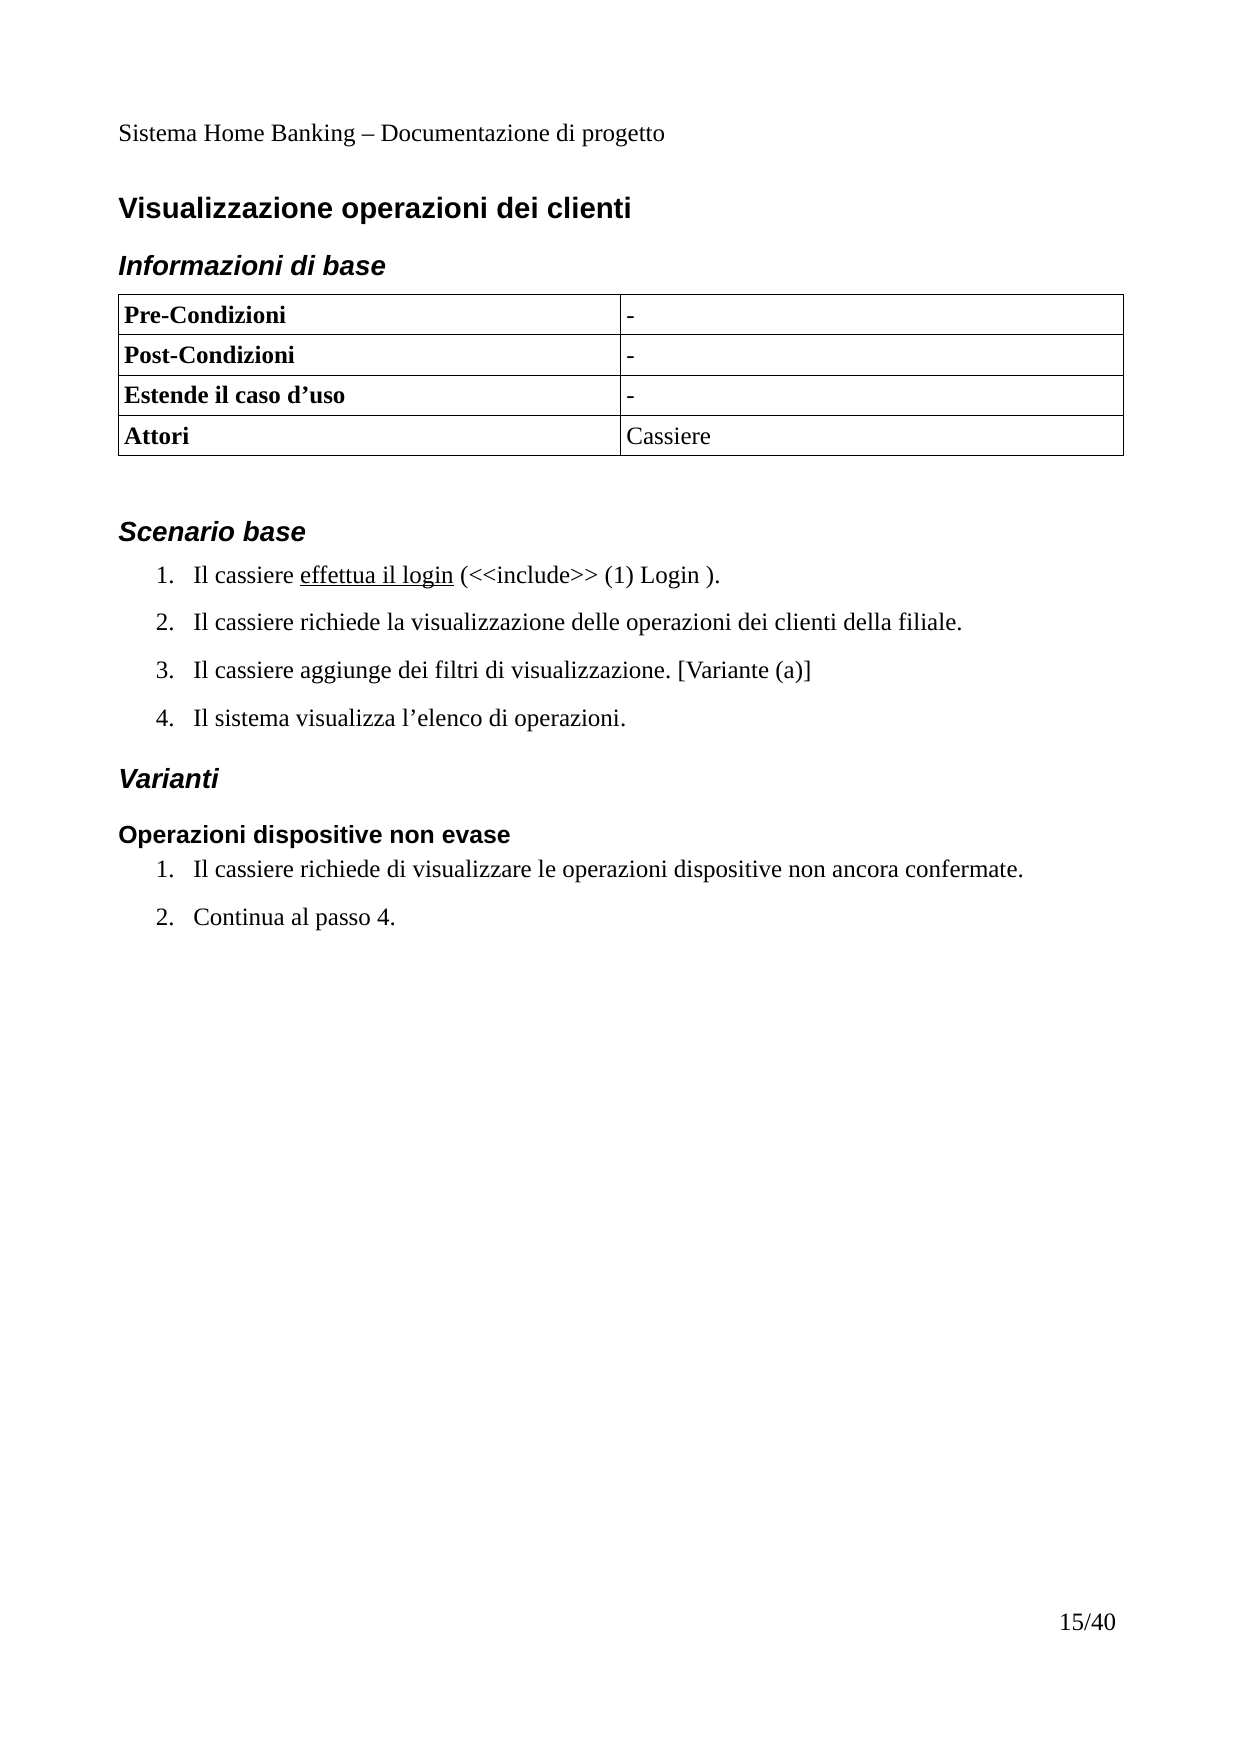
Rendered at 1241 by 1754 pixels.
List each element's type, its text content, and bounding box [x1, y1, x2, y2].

table_header Pre-Condizioni [119, 295, 620, 334]
list Il cassiere richiede di visualizzare le operazioni dispositive non ancora confermate. [156, 854, 1123, 883]
list Continua al passo 4. [156, 902, 1123, 931]
table_cell Cassiere [621, 416, 1123, 455]
table_cell Post-Condizioni [119, 335, 620, 375]
table_cell Attori [119, 416, 620, 455]
table_cell - [621, 335, 1123, 375]
list Il cassiere effettua il login (<<include>> (1) Login ). [156, 560, 1123, 589]
list Il cassiere aggiunge dei filtri di visualizzazione. [Variante (a)] [156, 655, 1123, 684]
table_header - [621, 295, 1123, 334]
subtitle Informazioni di base [118, 250, 1123, 282]
table_cell - [621, 376, 1123, 415]
list Il sistema visualizza l’elenco di operazioni. [156, 703, 1123, 731]
table_cell Estende il caso d’uso [119, 376, 620, 415]
subtitle Varianti [118, 763, 1123, 795]
subtitle Operazioni dispositive non evase [118, 820, 1123, 848]
list Il cassiere richiede la visualizzazione delle operazioni dei clienti della filiale. [156, 607, 1123, 636]
subtitle Visualizzazione operazioni dei clienti [118, 191, 1123, 225]
subtitle Scenario base [118, 516, 1123, 547]
